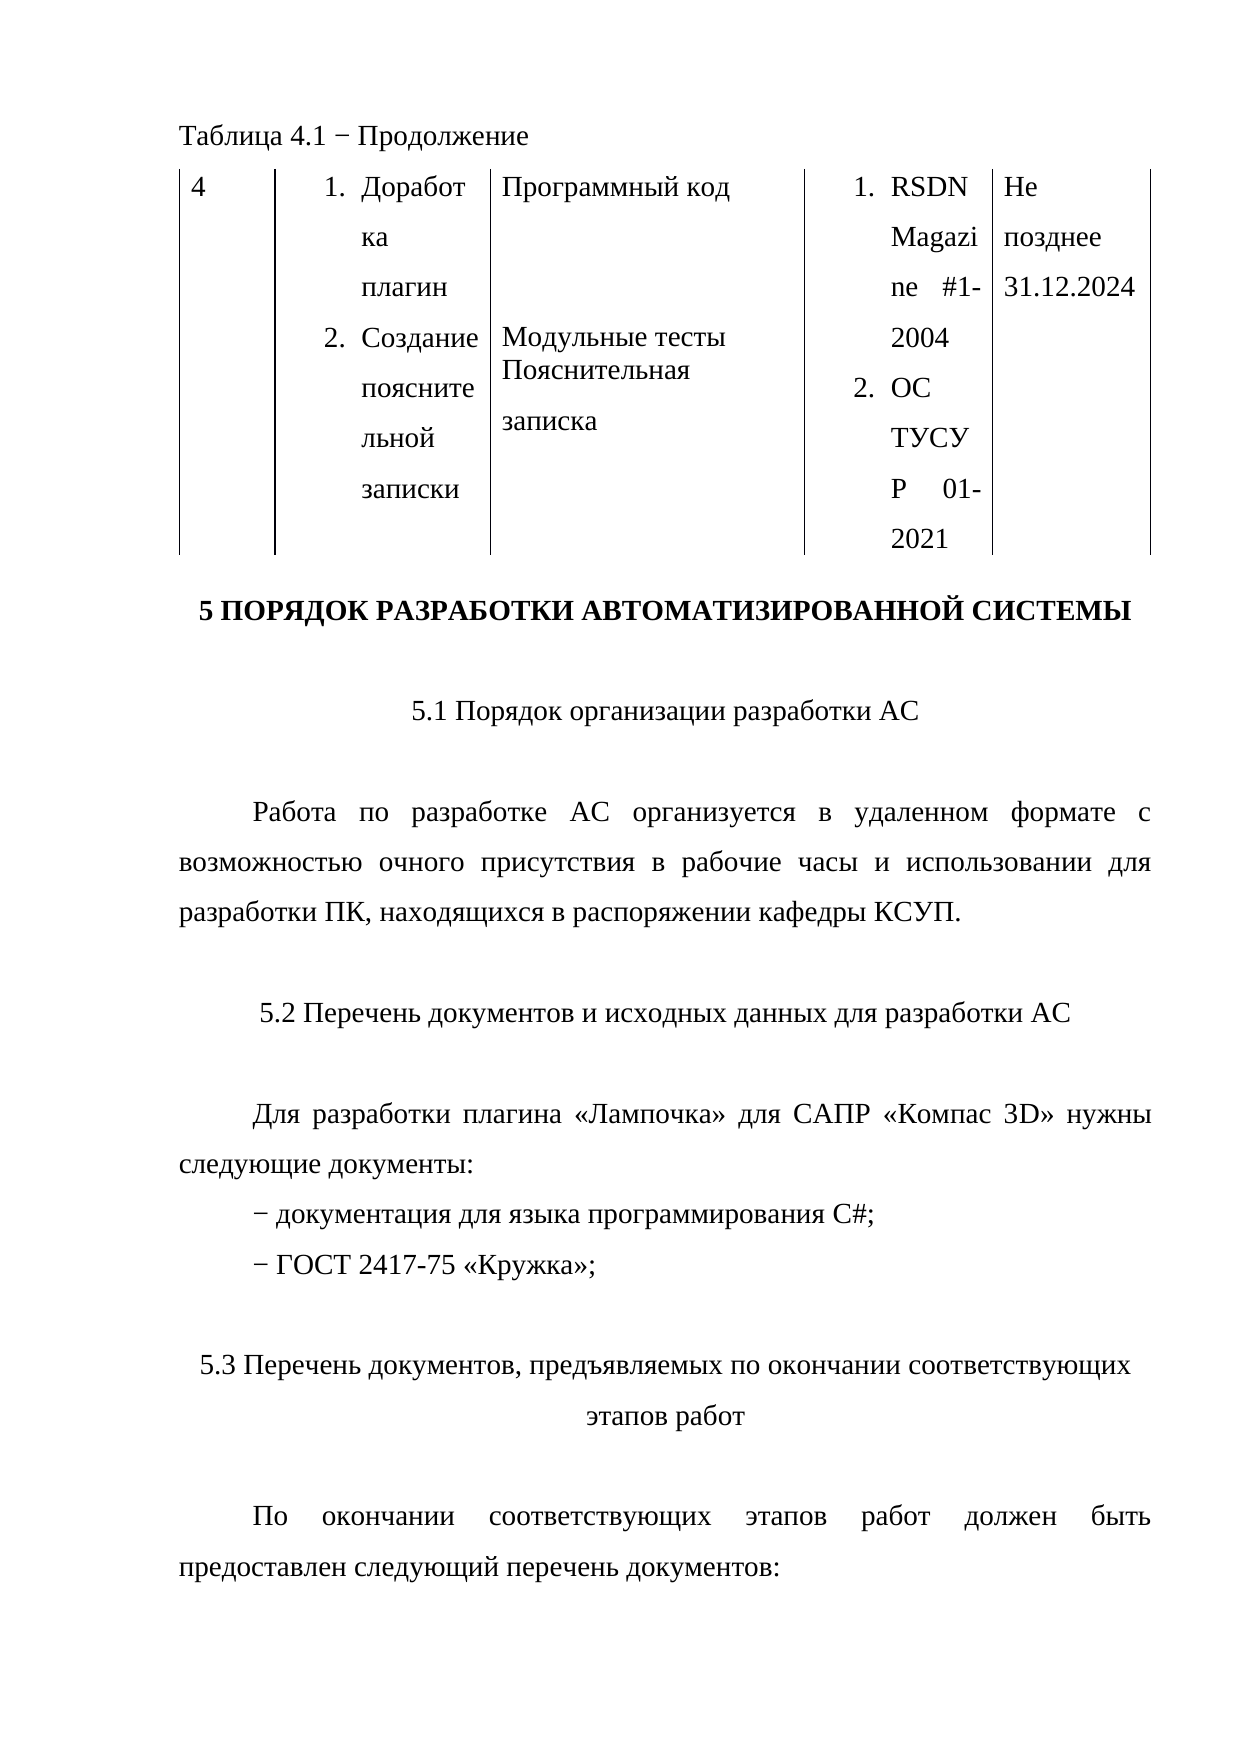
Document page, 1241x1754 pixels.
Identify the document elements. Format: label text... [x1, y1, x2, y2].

text По окончании соответствующих этапов работ должен быть предоставлен следующий перечень документов: [178, 1498, 1152, 1582]
table_cell Модульные тесты [491, 319, 804, 352]
text 5 ПОРЯДОК РАЗРАБОТКИ АВТОМАТИЗИРОВАННОЙ СИСТЕМЫ [178, 593, 1152, 626]
text Таблица 4.1 − Продолжение [178, 118, 1152, 152]
text 5.3 Перечень документов, предъявляемых по окончании соответствующих этапов работ [178, 1347, 1152, 1431]
text 5.2 Перечень документов и исходных данных для разработки АС [178, 995, 1152, 1029]
text − документация для языка программирования C#; [178, 1196, 1152, 1230]
text 5.1 Порядок организации разработки АС [178, 693, 1152, 727]
table_cell Пояснительная записка [491, 352, 804, 554]
table_header Доработка плагин Создание пояснительной записки [276, 169, 490, 554]
text − ГОСТ 2417-75 «Кружка»; [178, 1247, 1152, 1280]
text Для разработки плагина «Лампочка» для САПР «Компас 3D» нужны следующие документы: [178, 1096, 1152, 1180]
table_header 4 [180, 169, 274, 554]
text Работа по разработке АС организуется в удаленном формате с возможностью очного присутствия в рабочие часы и использовании для разработки ПК, находящихся в распоряжении кафедры КСУП. [178, 794, 1152, 928]
table_header RSDN Magazine #1-2004 ОС ТУСУР 01-2021 [805, 169, 992, 554]
table_header Программный код [491, 169, 804, 319]
table_header Не позднее 31.12.2024 [993, 169, 1150, 554]
